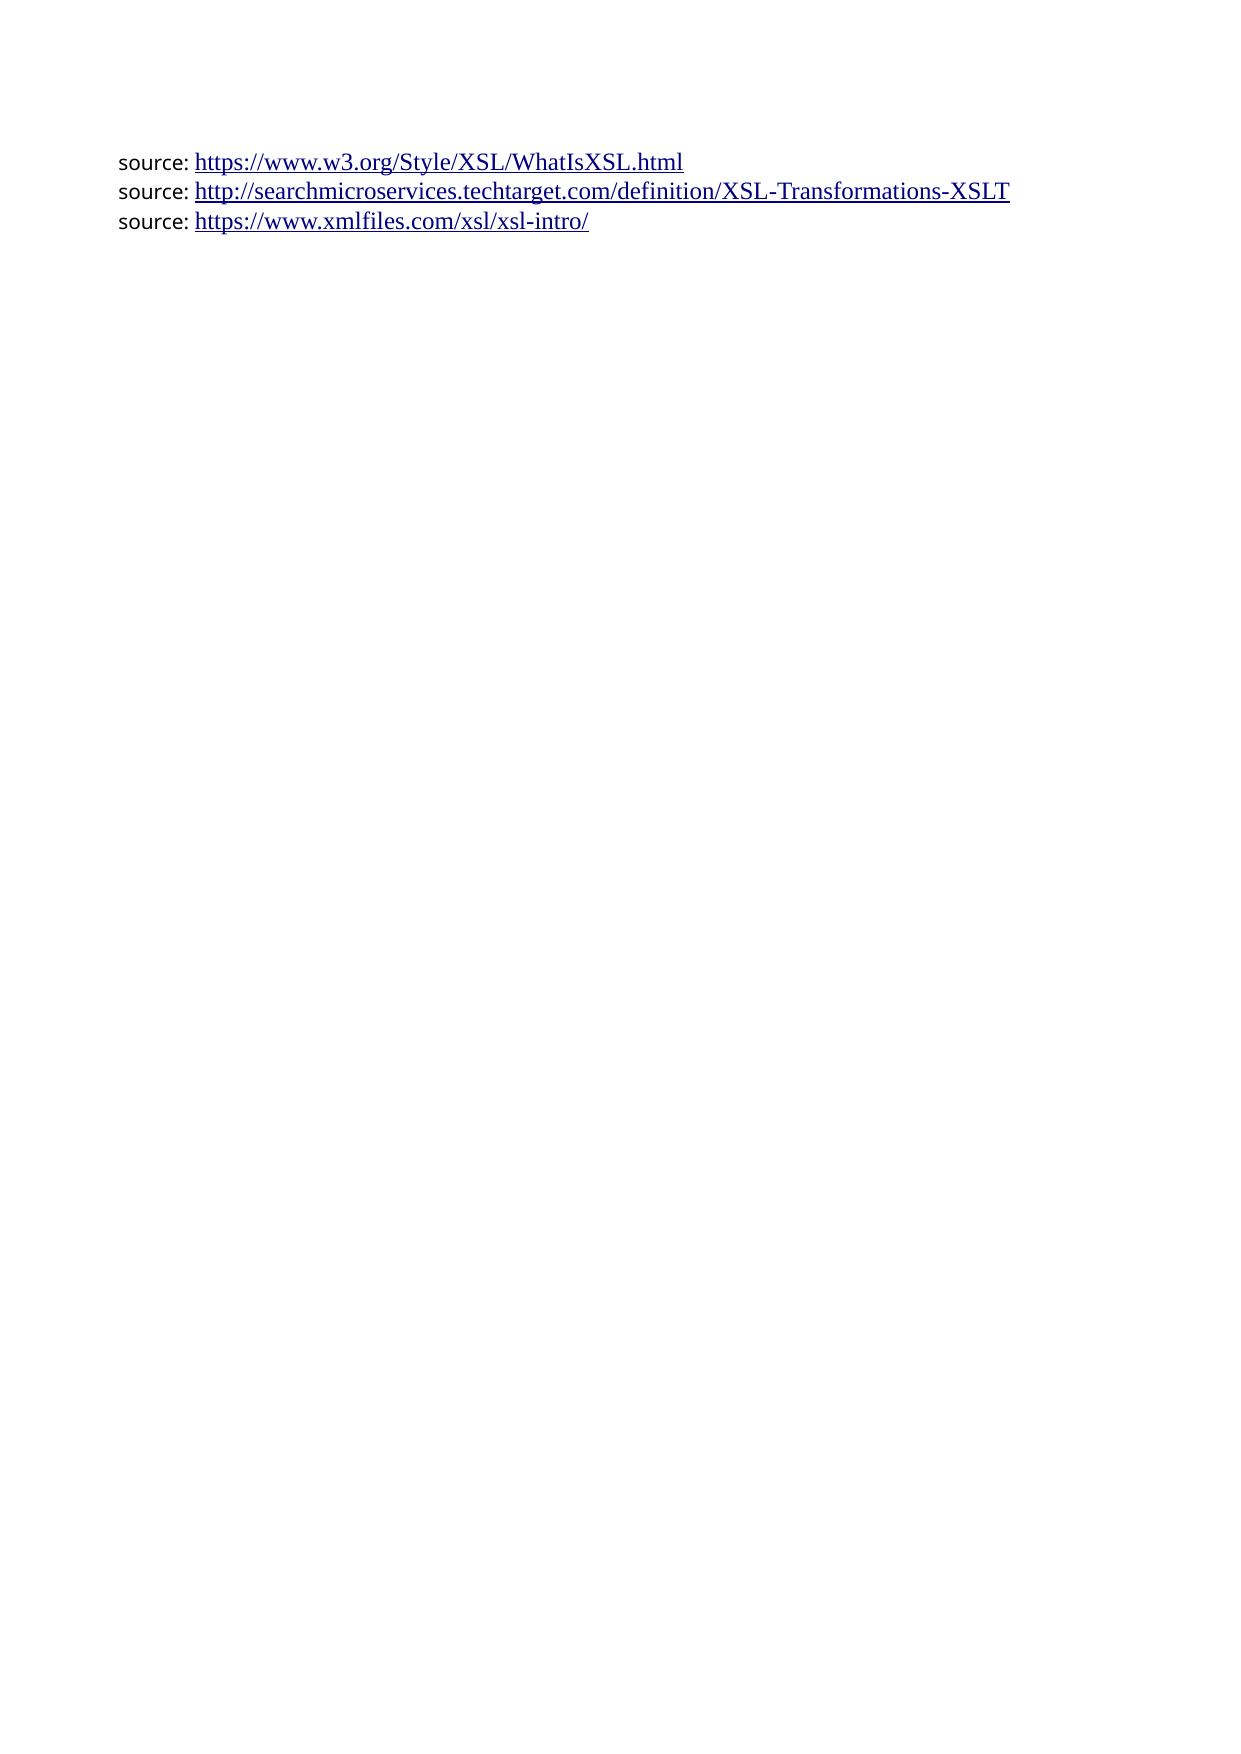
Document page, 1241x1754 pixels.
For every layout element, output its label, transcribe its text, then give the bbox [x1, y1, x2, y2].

text source: http://searchmicroservices.techtarget.com/definition/XSL-Transformations-XSLT [118, 176, 1122, 206]
text source: https://www.xmlfiles.com/xsl/xsl-intro/ [118, 206, 1122, 235]
text source: https://www.w3.org/Style/XSL/WhatIsXSL.html [118, 147, 1122, 176]
